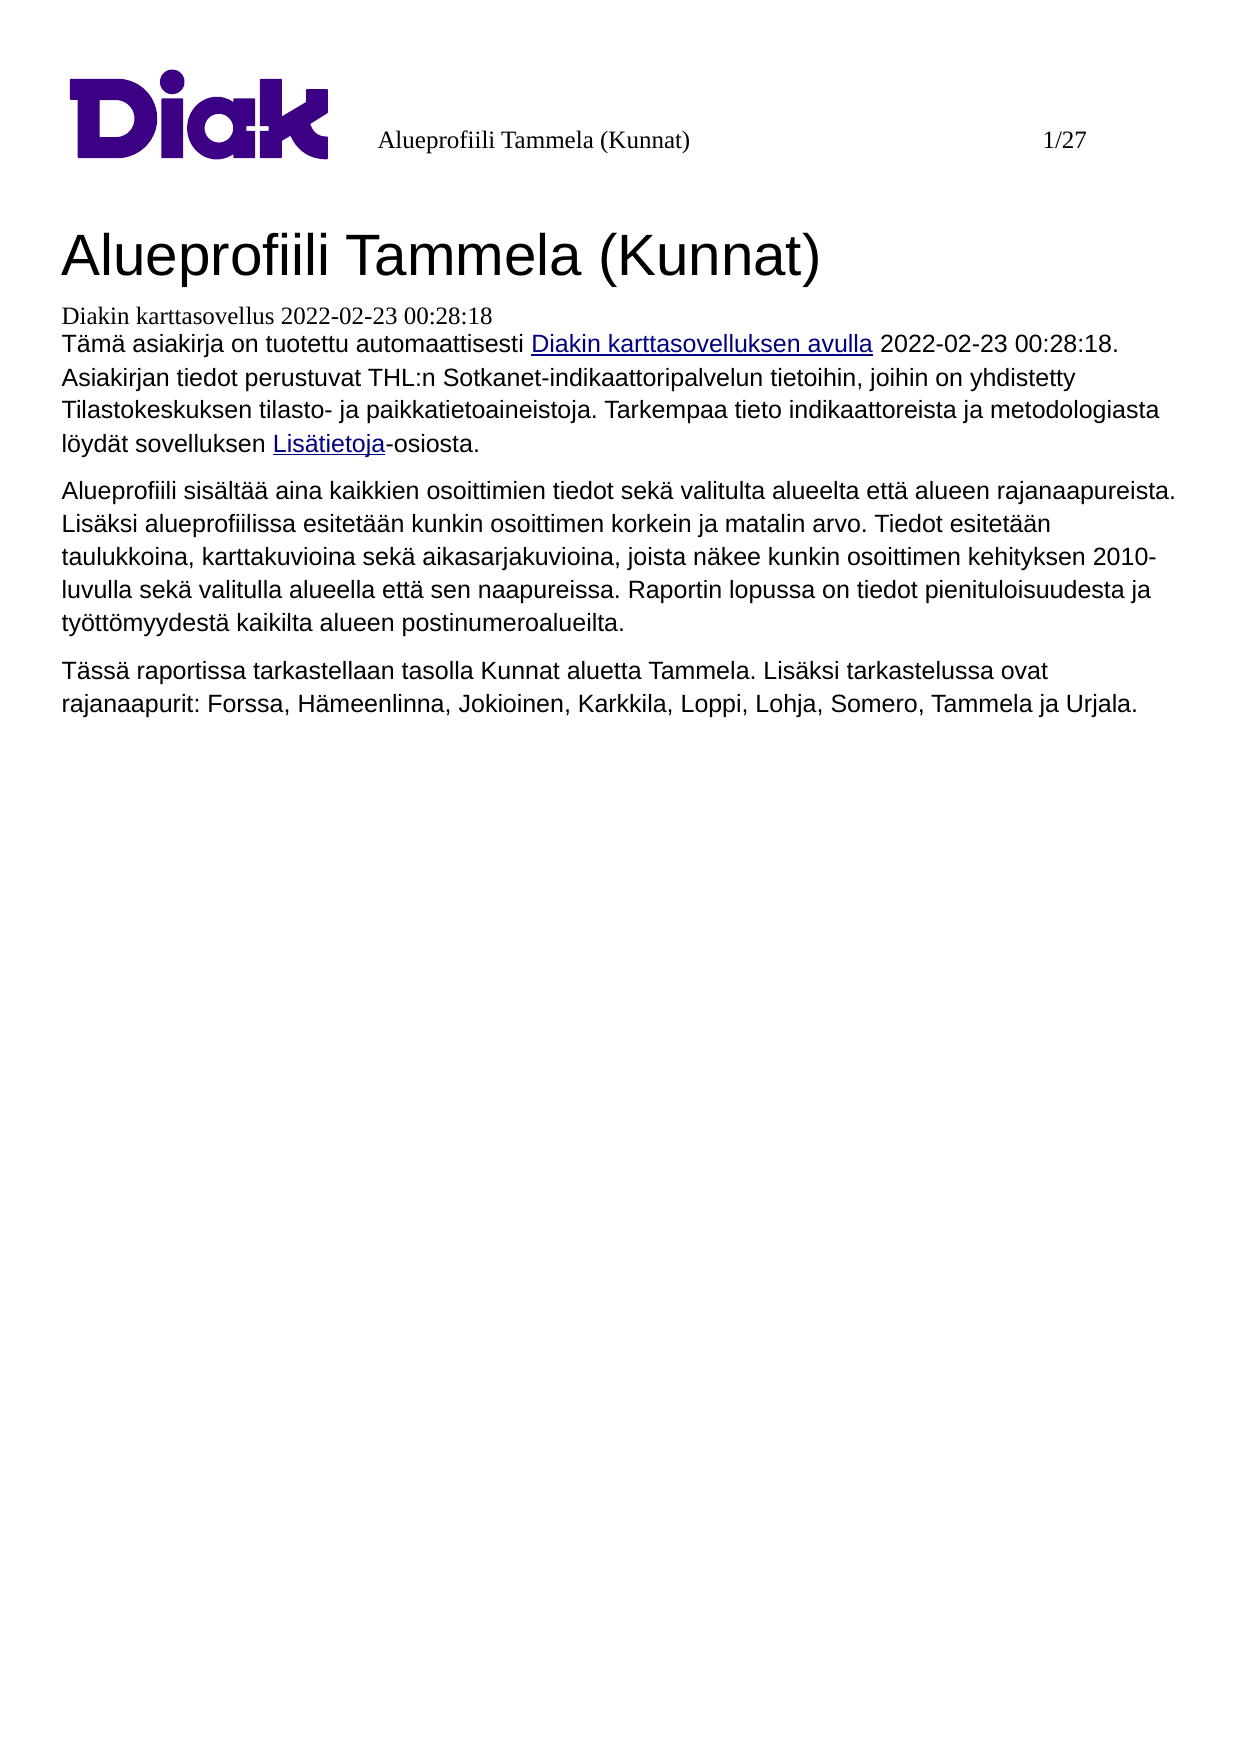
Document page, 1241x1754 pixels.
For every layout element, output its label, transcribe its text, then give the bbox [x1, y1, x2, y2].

title Alueprofiili Tammela (Kunnat) [61, 221, 1179, 288]
text Diakin karttasovellus 2022-02-23 00:28:18 [61, 301, 1179, 329]
text Tämä asiakirja on tuotettu automaattisesti Diakin karttasovelluksen avulla 2022-02-23 00:28:18. Asiakirjan tiedot perustuvat THL:n Sotkanet-indikaattoripalvelun tietoihin, joihin on yhdistetty Tilastokeskuksen tilasto- ja paikkatietoaineistoja. Tarkempaa tieto indikaattoreista ja metodologiasta löydät sovelluksen Lisätietoja-osiosta. [61, 329, 1179, 457]
text Alueprofiili sisältää aina kaikkien osoittimien tiedot sekä valitulta alueelta että alueen rajanaapureista. Lisäksi alueprofiilissa esitetään kunkin osoittimen korkein ja matalin arvo. Tiedot esitetään taulukkoina, karttakuvioina sekä aikasarjakuvioina, joista näkee kunkin osoittimen kehityksen 2010-luvulla sekä valitulla alueella että sen naapureissa. Raportin lopussa on tiedot pienituloisuudesta ja työttömyydestä kaikilta alueen postinumeroalueilta. [61, 476, 1179, 637]
text Tässä raportissa tarkastellaan tasolla Kunnat aluetta Tammela. Lisäksi tarkastelussa ovat rajanaapurit: Forssa, Hämeenlinna, Jokioinen, Karkkila, Loppi, Lohja, Somero, Tammela ja Urjala. [61, 656, 1179, 718]
